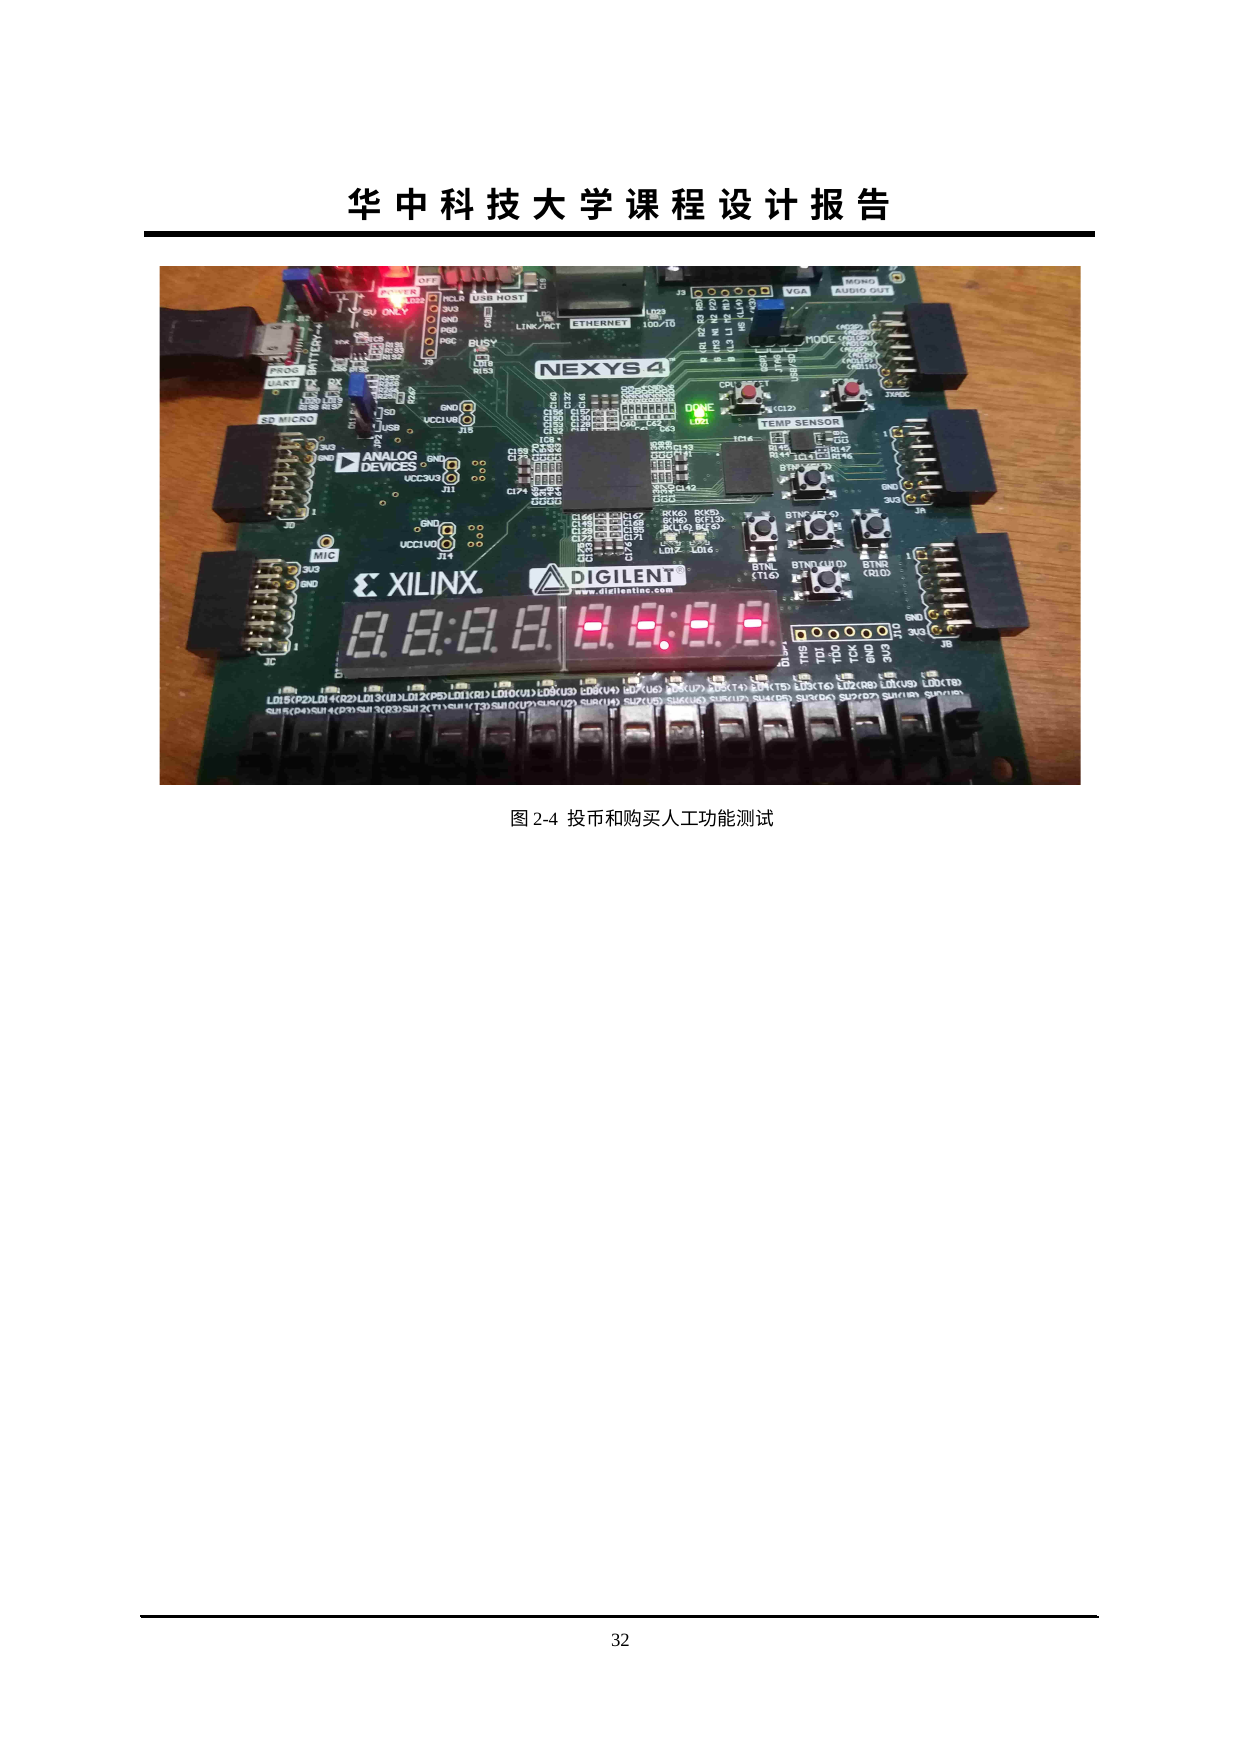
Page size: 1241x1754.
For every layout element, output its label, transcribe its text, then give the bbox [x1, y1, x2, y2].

picture [159, 266, 1081, 785]
text 图2-4 投币和购买人工功能测试 [203, 795, 1081, 839]
